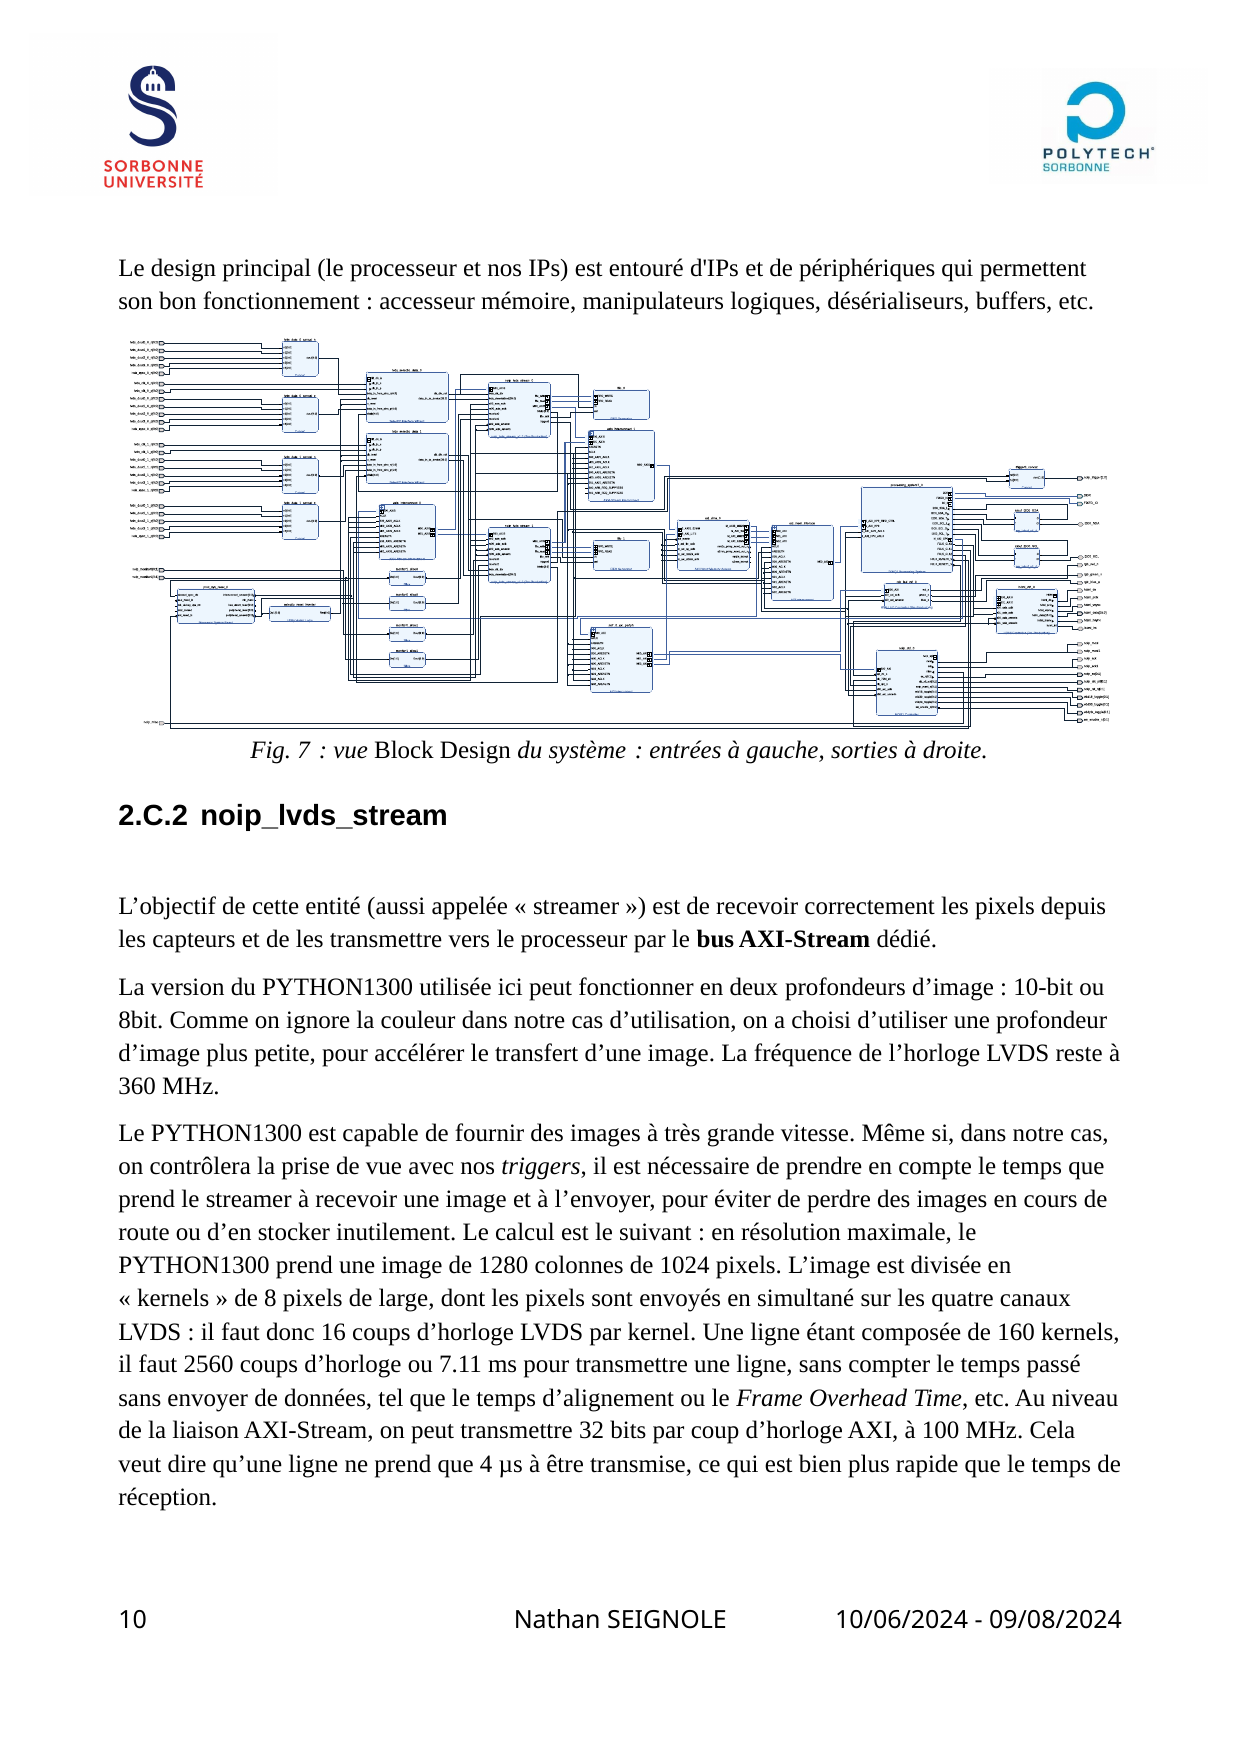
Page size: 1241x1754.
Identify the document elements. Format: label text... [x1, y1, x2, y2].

text Le PYTHON1300 est capable de fournir des images à très grande vitesse. Même si, dans notre cas, on contrôlera la prise de vue avec nos triggers, il est nécessaire de prendre en compte le temps que prend le streamer à recevoir une image et à l’envoyer, pour éviter de perdre des images en cours de route ou d’en stocker inutilement. Le calcul est le suivant : en résolution maximale, le PYTHON1300 prend une image de 1280 colonnes de 1024 pixels. L’image est divisée en « kernels » de 8 pixels de large, dont les pixels sont envoyés en simultané sur les quatre canaux LVDS : il faut donc 16 coups d’horloge LVDS par kernel. Une ligne étant composée de 160 kernels, il faut 2560 coups d’horloge ou 7.11 ms pour transmettre une ligne, sans compter le temps passé sans envoyer de données, tel que le temps d’alignement ou le Frame Overhead Time, etc. Au niveau de la liaison AXI-Stream, on peut transmettre 32 bits par coup d’horloge AXI, à 100 MHz. Cela veut dire qu’une ligne ne prend que 4 µs à être transmise, ce qui est bien plus rapide que le temps de réception. [118, 1118, 1122, 1510]
subtitle noip_lvds_stream [118, 797, 1122, 831]
picture [29, 33, 278, 196]
text Le design principal (le processeur et nos IPs) est entouré d'IPs et de périphériques qui permettent son bon fonctionnement : accesseur mémoire, manipulateurs logiques, désérialiseurs, buffers, etc. [118, 253, 1122, 315]
text L’objectif de cette entité (aussi appelée « streamer ») est de recevoir correctement les pixels depuis les capteurs et de les transmettre vers le processeur par le bus AXI-Stream dédié. [118, 891, 1122, 953]
picture [988, 68, 1209, 184]
text Fig. 7 : vue Block Design du système : entrées à gauche, sorties à droite. [118, 731, 1122, 764]
text La version du PYTHON1300 utilisée ici peut fonctionner en deux profondeurs d’image : 10-bit ou 8bit. Comme on ignore la couleur dans notre cas d’utilisation, on a choisi d’utiliser une profondeur d’image plus petite, pour accélérer le transfert d’une image. La fréquence de l’horloge LVDS reste à 360 MHz. [118, 972, 1122, 1099]
